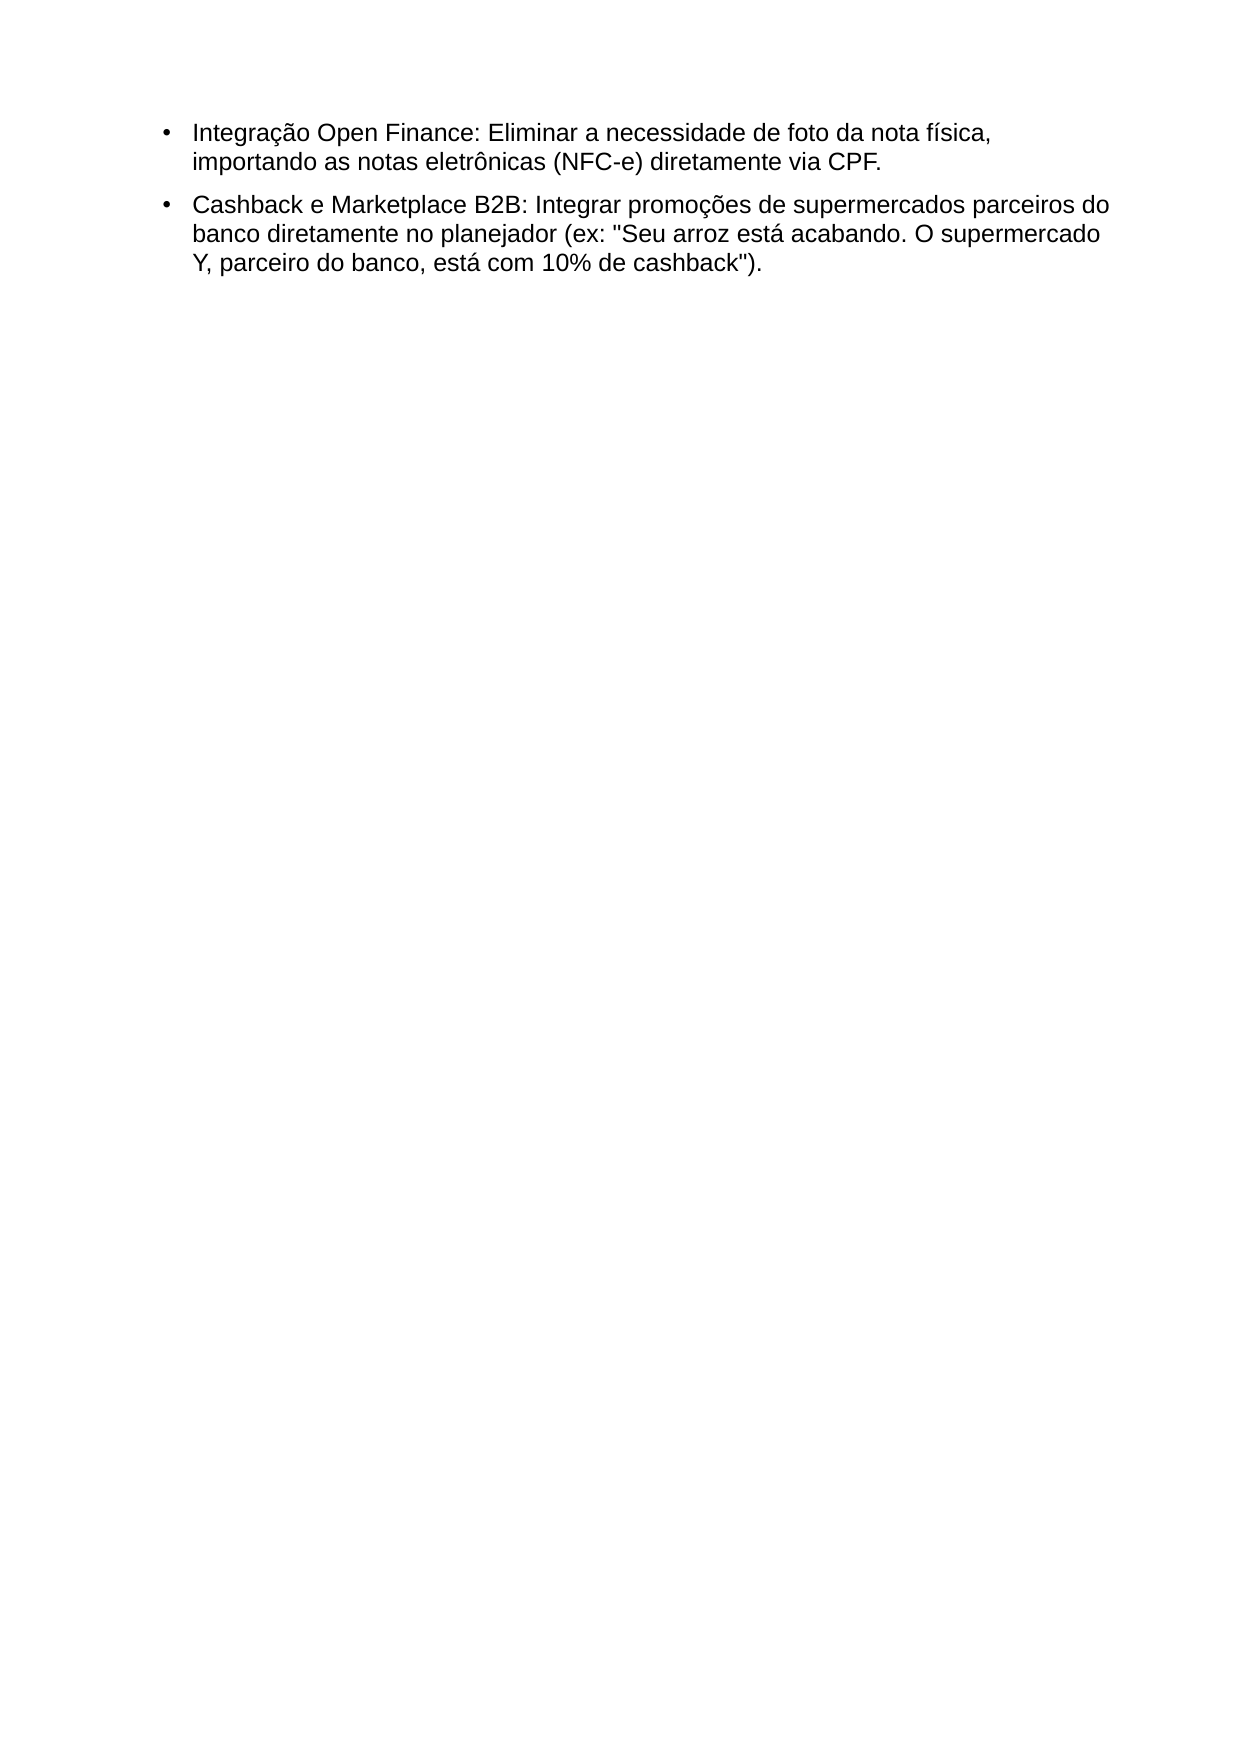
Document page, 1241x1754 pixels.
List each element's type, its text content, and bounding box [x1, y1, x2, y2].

list Integração Open Finance: Eliminar a necessidade de foto da nota física, importando as notas eletrônicas (NFC-e) diretamente via CPF. [162, 118, 1122, 176]
list Cashback e Marketplace B2B: Integrar promoções de supermercados parceiros do banco diretamente no planejador (ex: "Seu arroz está acabando. O supermercado Y, parceiro do banco, está com 10% de cashback"). [162, 190, 1122, 277]
